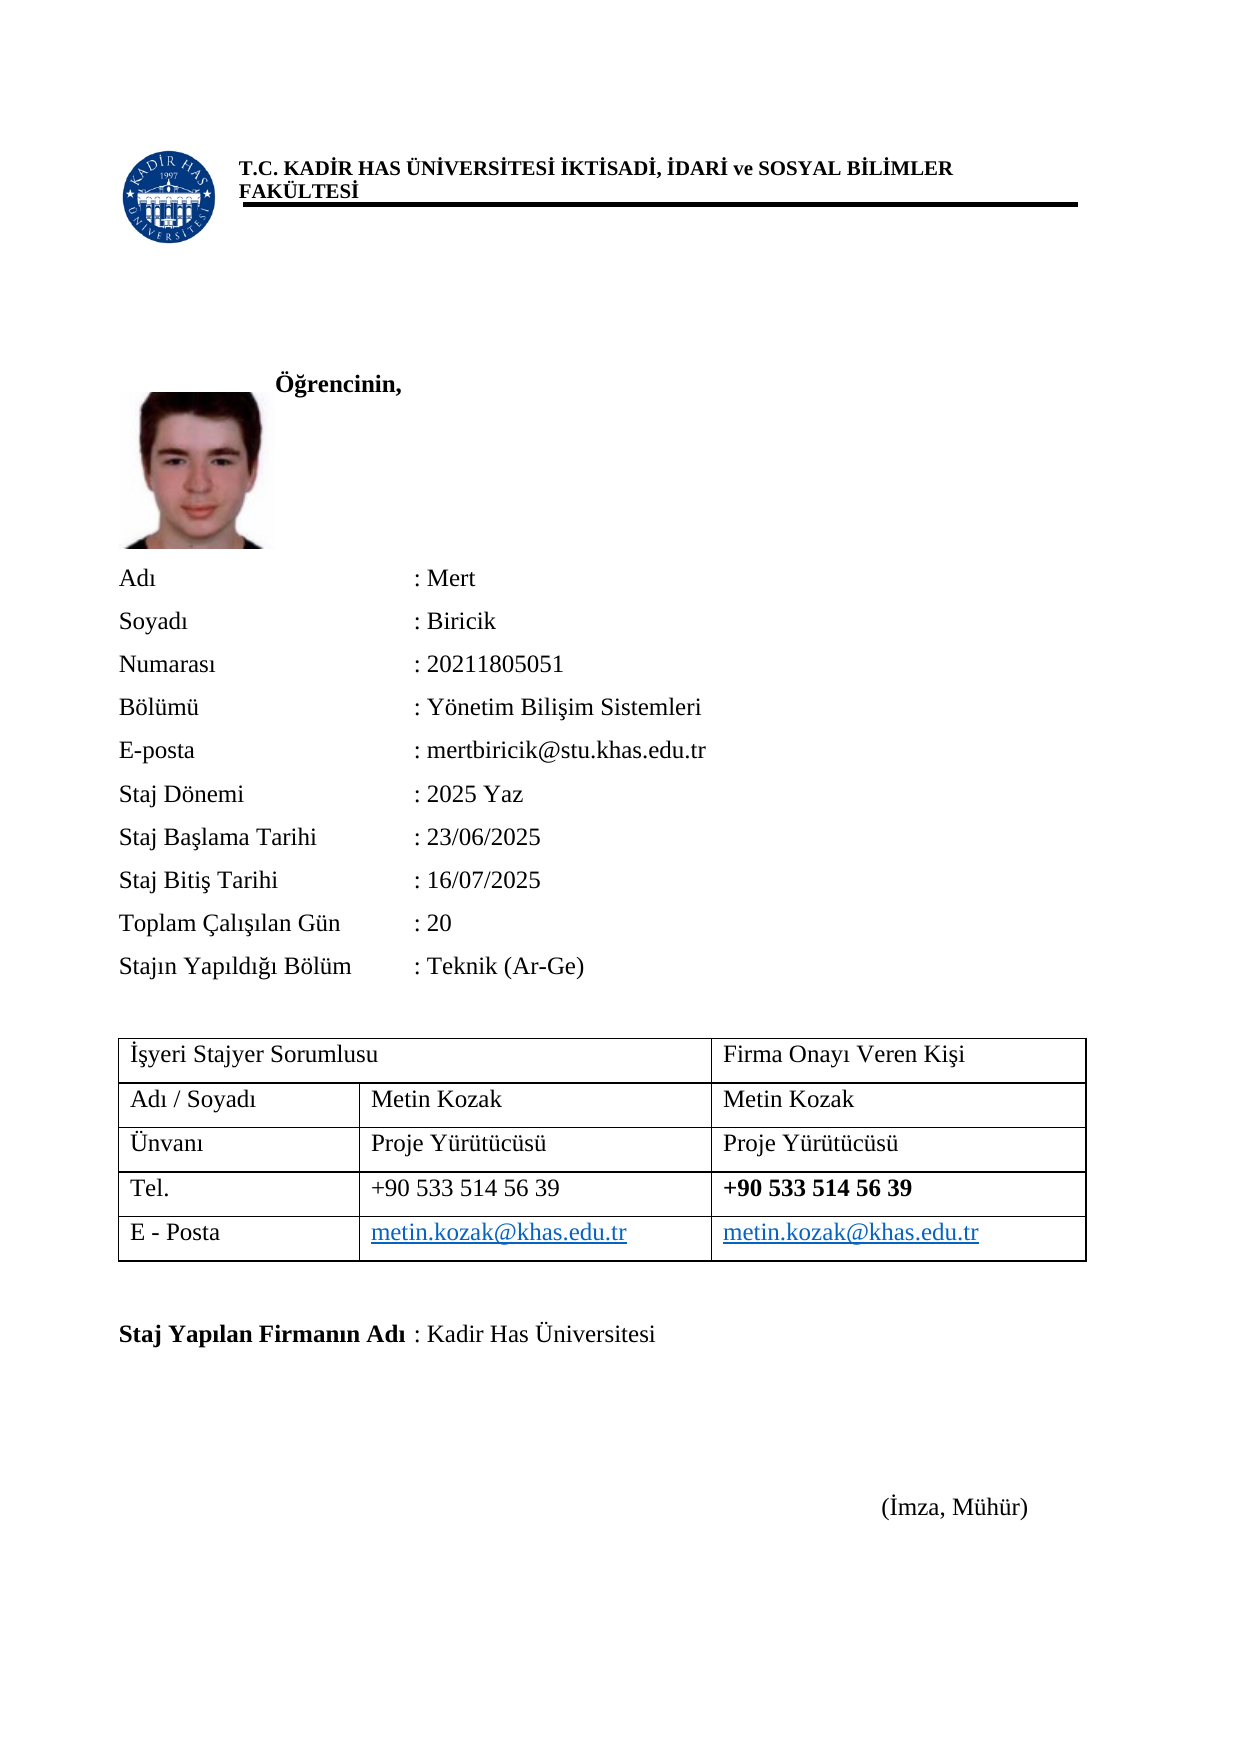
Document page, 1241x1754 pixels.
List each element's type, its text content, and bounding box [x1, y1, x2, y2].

picture [118, 392, 275, 549]
text (İmza, Mühür) [856, 1492, 1122, 1521]
picture [118, 147, 219, 247]
text Soyadı : Biricik [118, 606, 1122, 635]
table_cell Metin Kozak [712, 1084, 1085, 1127]
table_cell Tel. [119, 1173, 359, 1216]
text Toplam Çalışılan Gün : 20 [118, 908, 1122, 937]
table_header Firma Onayı Veren Kişi [712, 1039, 1085, 1082]
table_cell Proje Yürütücüsü [360, 1128, 711, 1171]
text Numarası : 20211805051 [118, 649, 1122, 678]
text E-posta : mertbiricik@stu.khas.edu.tr [118, 736, 1122, 764]
table_header İşyeri Stajyer Sorumlusu [119, 1039, 711, 1082]
text Staj Yapılan Firmanın Adı : Kadir Has Üniversitesi [118, 1319, 1122, 1348]
table_cell Proje Yürütücüsü [712, 1128, 1085, 1171]
table_cell +90 533 514 56 39 [712, 1173, 1085, 1216]
text Stajın Yapıldığı Bölüm : Teknik (Ar-Ge) [118, 951, 1122, 980]
text Adı : Mert [118, 563, 1122, 592]
table_cell metin.kozak@khas.edu.tr [360, 1217, 711, 1260]
text Bölümü : Yönetim Bilişim Sistemleri [118, 692, 1122, 721]
text Öğrencinin, [118, 369, 1122, 549]
table_cell Ünvanı [119, 1128, 359, 1171]
text Staj Bitiş Tarihi : 16/07/2025 [118, 865, 1122, 894]
table_cell Adı / Soyadı [119, 1084, 359, 1127]
table_cell metin.kozak@khas.edu.tr [712, 1217, 1085, 1260]
table_cell +90 533 514 56 39 [360, 1173, 711, 1216]
table_cell E - Posta [119, 1217, 359, 1260]
text Staj Başlama Tarihi : 23/06/2025 [118, 822, 1122, 851]
text Staj Dönemi : 2025 Yaz [118, 779, 1122, 807]
table_cell Metin Kozak [360, 1084, 711, 1127]
